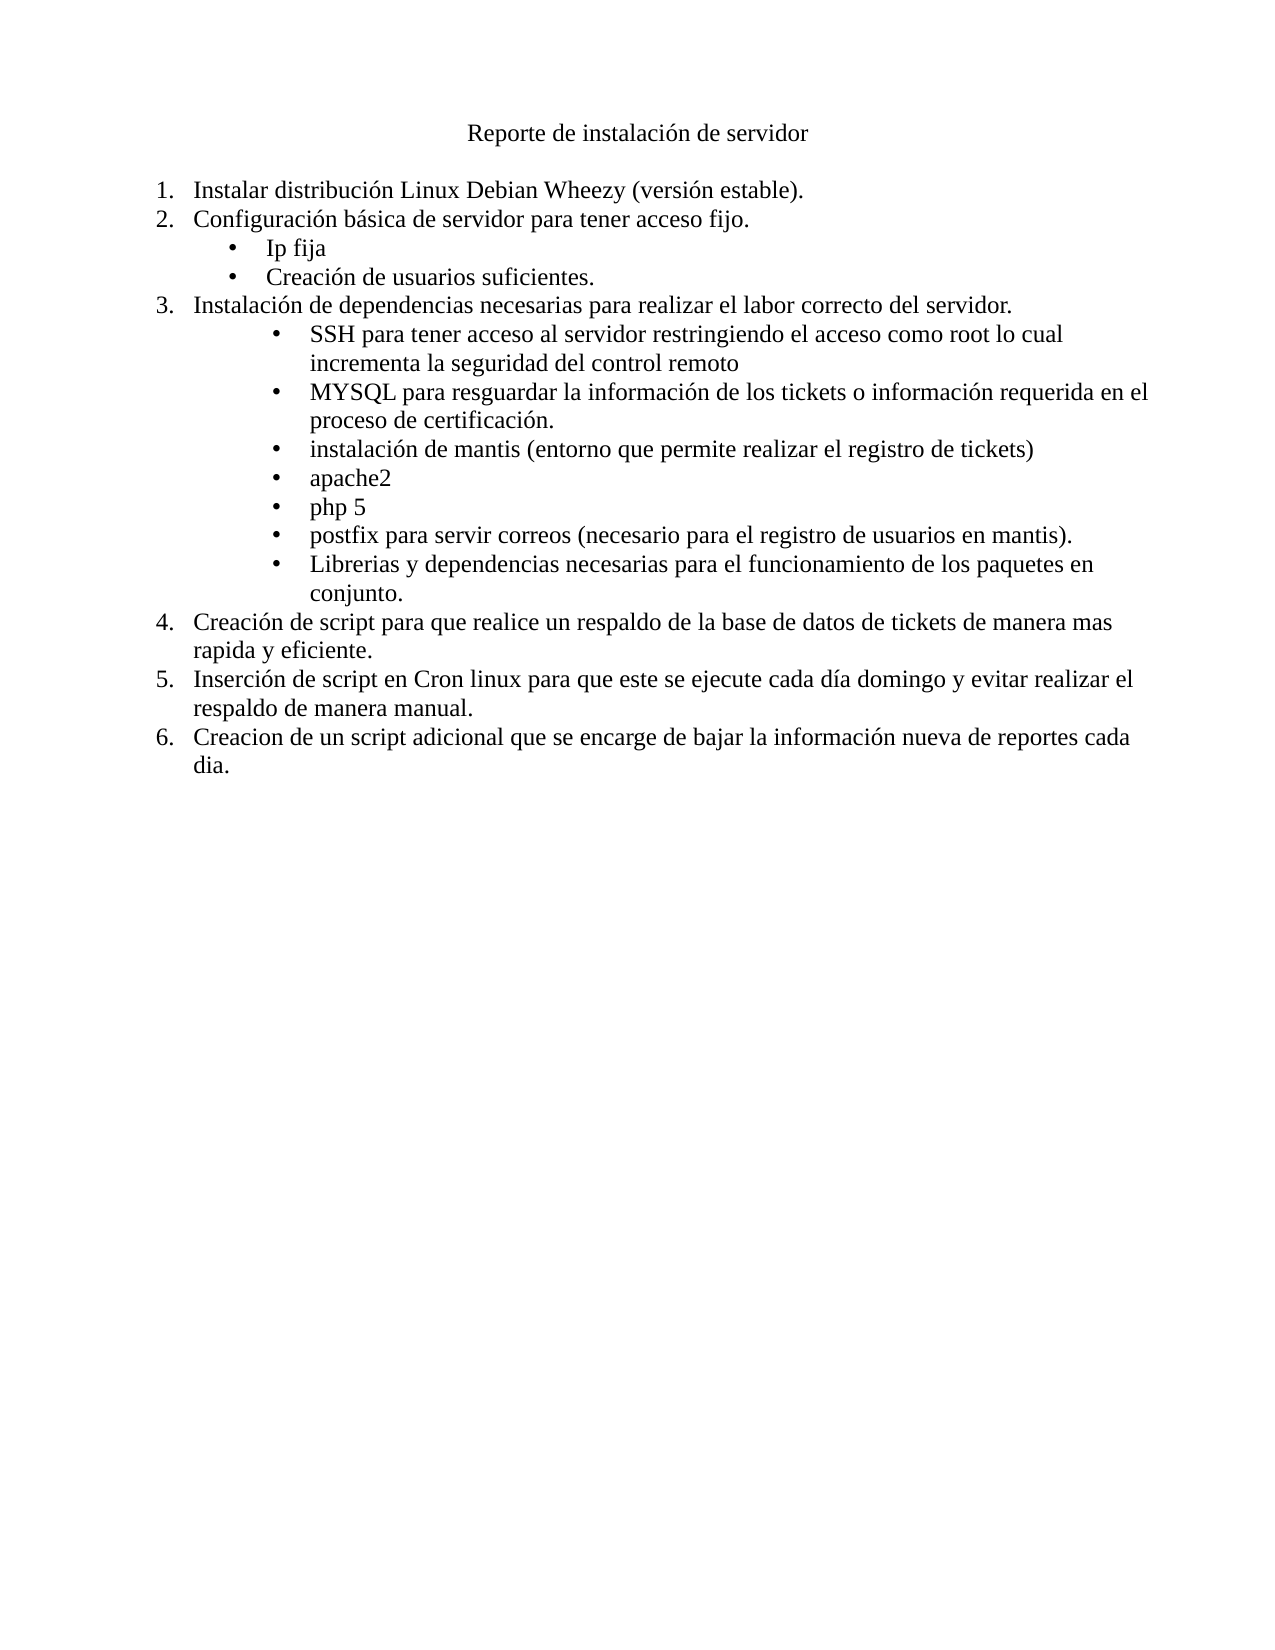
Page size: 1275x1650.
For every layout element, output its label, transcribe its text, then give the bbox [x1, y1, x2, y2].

list Creacion de un script adicional que se encarge de bajar la información nueva de reportes cada dia. [156, 722, 1157, 779]
list SSH para tener acceso al servidor restringiendo el acceso como root lo cual incrementa la seguridad del control remoto [272, 319, 1157, 377]
list Ip fija [228, 233, 1157, 262]
list Configuración básica de servidor para tener acceso fijo. [156, 204, 1157, 233]
list Inserción de script en Cron linux para que este se ejecute cada día domingo y evitar realizar el respaldo de manera manual. [156, 664, 1157, 722]
list instalación de mantis (entorno que permite realizar el registro de tickets) [272, 434, 1157, 463]
list Creación de script para que realice un respaldo de la base de datos de tickets de manera mas rapida y eficiente. [156, 607, 1157, 664]
list apache2 [272, 463, 1157, 492]
list php 5 [272, 492, 1157, 521]
list Librerias y dependencias necesarias para el funcionamiento de los paquetes en conjunto. [272, 549, 1157, 607]
list postfix para servir correos (necesario para el registro de usuarios en mantis). [272, 521, 1157, 549]
list MYSQL para resguardar la información de los tickets o información requerida en el proceso de certificación. [272, 377, 1157, 434]
text Reporte de instalación de servidor [118, 118, 1157, 147]
list Creación de usuarios suficientes. [228, 262, 1157, 291]
list Instalar distribución Linux Debian Wheezy (versión estable). [156, 176, 1157, 204]
list Instalación de dependencias necesarias para realizar el labor correcto del servidor. [156, 291, 1157, 319]
